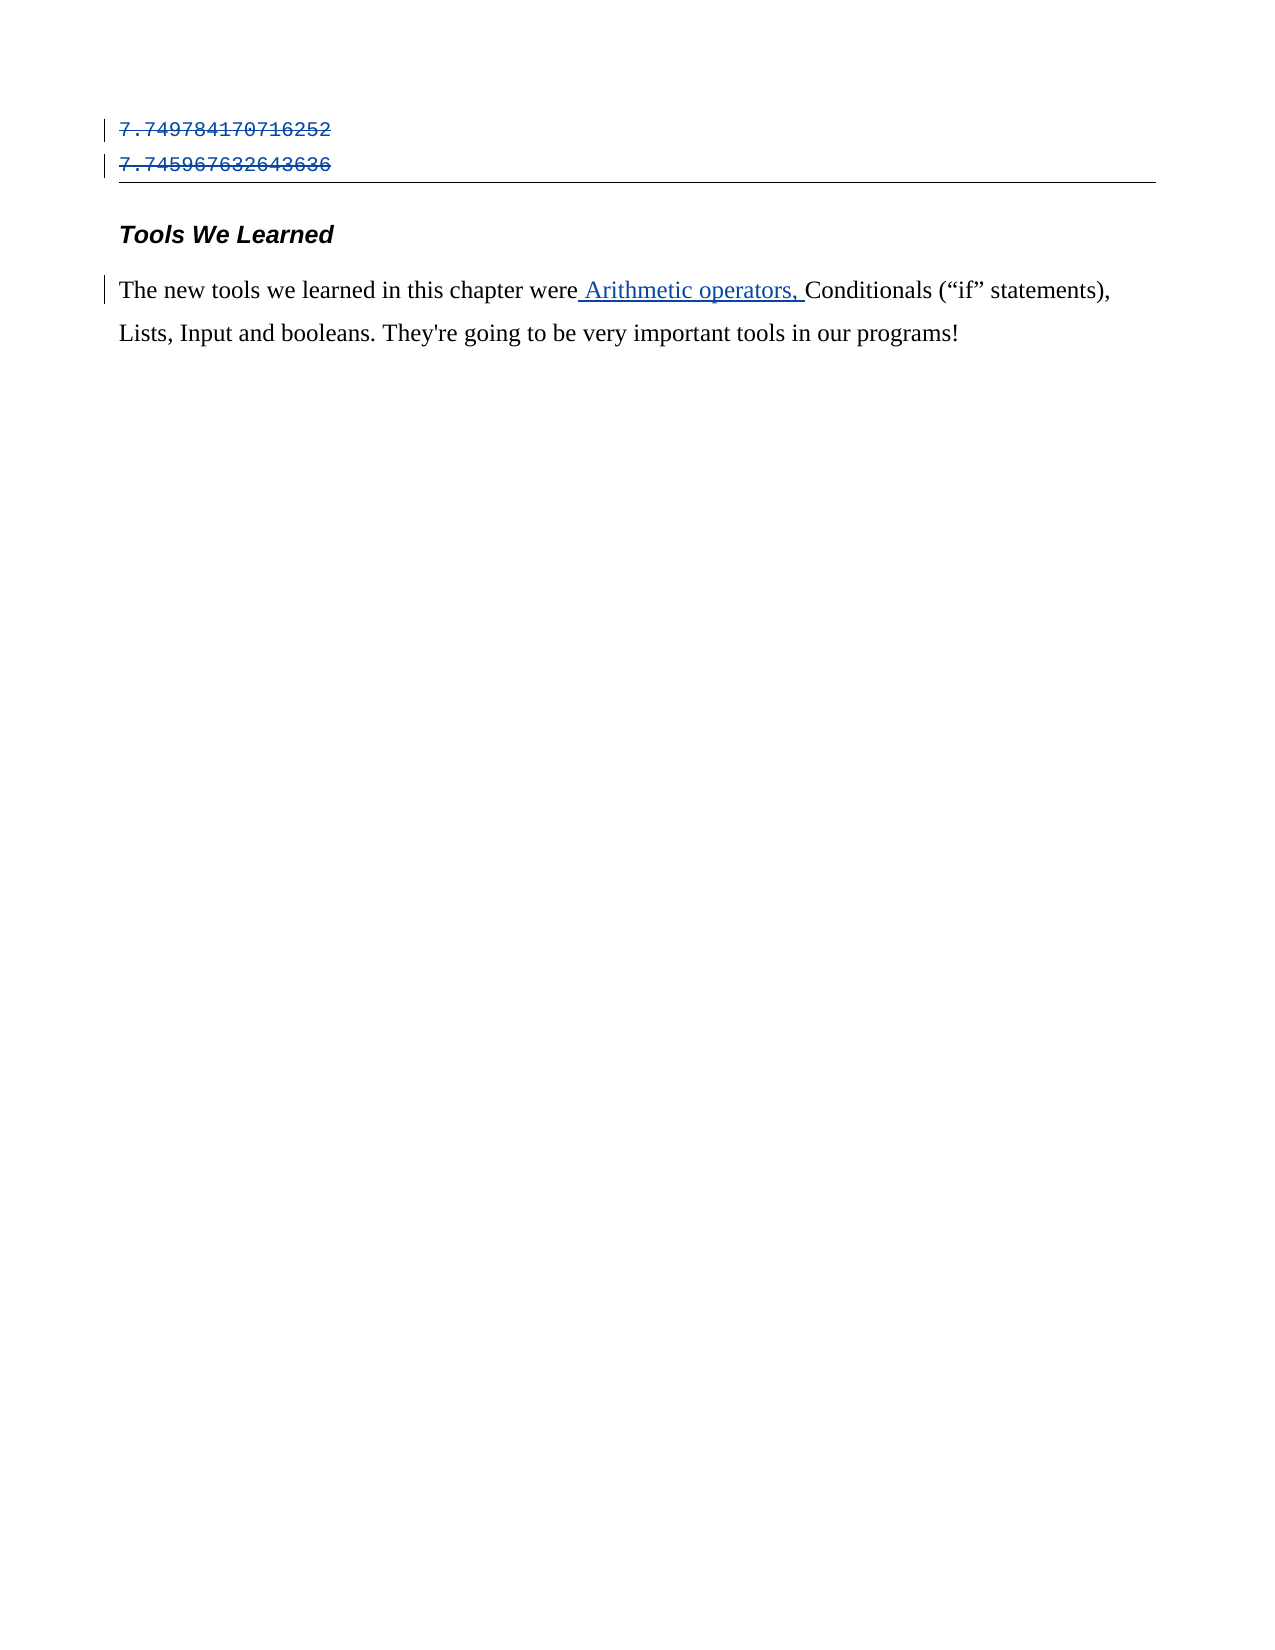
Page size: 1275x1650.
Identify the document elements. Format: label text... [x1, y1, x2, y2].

text Tools We Learned [118, 219, 1156, 248]
text Even a terrible first guess can be corrected by all that iterating. Try it! Did you ever think you could calculate a square root so accurately just by guessing and averaging? [118, 154, 1156, 183]
text The new tools we learned in this chapter were Arithmetic operators, Conditionals (“if” statements), Lists, Input and booleans. They're going to be very important tools in our programs! [118, 275, 1156, 347]
